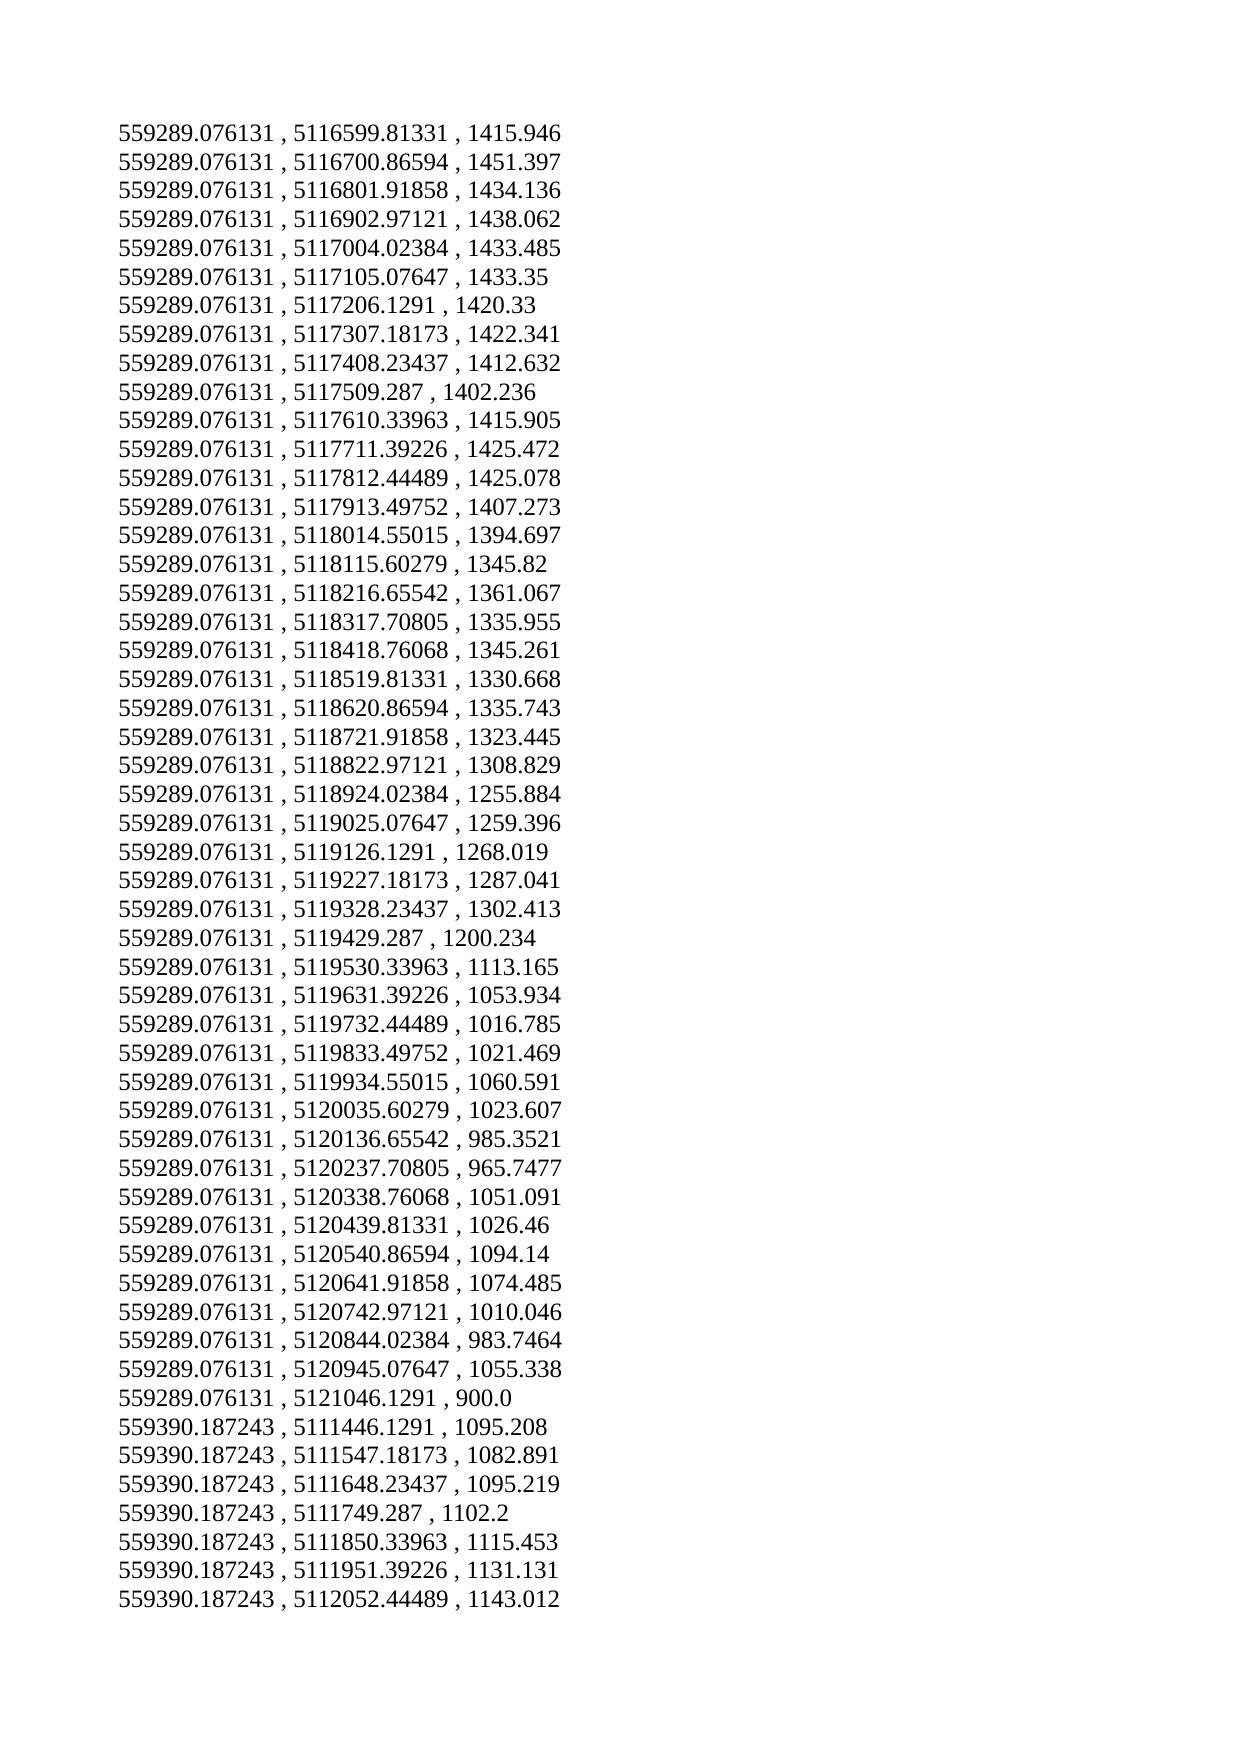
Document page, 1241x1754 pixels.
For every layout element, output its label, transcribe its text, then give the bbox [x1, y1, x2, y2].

text 559289.076131 , 5118014.55015 , 1394.697 [118, 521, 1122, 549]
text 559289.076131 , 5117105.07647 , 1433.35 [118, 262, 1122, 291]
text 559289.076131 , 5118519.81331 , 1330.668 [118, 664, 1122, 693]
text 559390.187243 , 5111749.287 , 1102.2 [118, 1498, 1122, 1527]
text 559289.076131 , 5116902.97121 , 1438.062 [118, 204, 1122, 233]
text 559289.076131 , 5120338.76068 , 1051.091 [118, 1182, 1122, 1211]
text 559289.076131 , 5119227.18173 , 1287.041 [118, 866, 1122, 894]
text 559289.076131 , 5118115.60279 , 1345.82 [118, 549, 1122, 578]
text 559289.076131 , 5121046.1291 , 900.0 [118, 1383, 1122, 1412]
text 559289.076131 , 5119328.23437 , 1302.413 [118, 894, 1122, 923]
text 559289.076131 , 5120439.81331 , 1026.46 [118, 1211, 1122, 1239]
text 559289.076131 , 5117408.23437 , 1412.632 [118, 348, 1122, 377]
text 559289.076131 , 5118216.65542 , 1361.067 [118, 578, 1122, 607]
text 559390.187243 , 5111547.18173 , 1082.891 [118, 1441, 1122, 1469]
text 559390.187243 , 5111951.39226 , 1131.131 [118, 1556, 1122, 1584]
text 559289.076131 , 5118924.02384 , 1255.884 [118, 779, 1122, 808]
text 559289.076131 , 5120136.65542 , 985.3521 [118, 1124, 1122, 1153]
text 559289.076131 , 5117509.287 , 1402.236 [118, 377, 1122, 406]
text 559289.076131 , 5117711.39226 , 1425.472 [118, 434, 1122, 463]
text 559289.076131 , 5119934.55015 , 1060.591 [118, 1067, 1122, 1096]
text 559289.076131 , 5118317.70805 , 1335.955 [118, 607, 1122, 636]
text 559390.187243 , 5111648.23437 , 1095.219 [118, 1469, 1122, 1498]
text 559289.076131 , 5120742.97121 , 1010.046 [118, 1297, 1122, 1326]
text 559289.076131 , 5116801.91858 , 1434.136 [118, 176, 1122, 204]
text 559289.076131 , 5118620.86594 , 1335.743 [118, 693, 1122, 722]
text 559289.076131 , 5116599.81331 , 1415.946 [118, 118, 1122, 147]
text 559289.076131 , 5119732.44489 , 1016.785 [118, 1009, 1122, 1038]
text 559289.076131 , 5120844.02384 , 983.7464 [118, 1326, 1122, 1354]
text 559289.076131 , 5120237.70805 , 965.7477 [118, 1153, 1122, 1182]
text 559289.076131 , 5117812.44489 , 1425.078 [118, 463, 1122, 492]
text 559390.187243 , 5111446.1291 , 1095.208 [118, 1412, 1122, 1441]
text 559289.076131 , 5119025.07647 , 1259.396 [118, 808, 1122, 837]
text 559289.076131 , 5118418.76068 , 1345.261 [118, 636, 1122, 664]
text 559390.187243 , 5112052.44489 , 1143.012 [118, 1584, 1122, 1613]
text 559289.076131 , 5120540.86594 , 1094.14 [118, 1239, 1122, 1268]
text 559289.076131 , 5117004.02384 , 1433.485 [118, 233, 1122, 262]
text 559289.076131 , 5120945.07647 , 1055.338 [118, 1354, 1122, 1383]
text 559289.076131 , 5119126.1291 , 1268.019 [118, 837, 1122, 866]
text 559289.076131 , 5119530.33963 , 1113.165 [118, 952, 1122, 981]
text 559289.076131 , 5119631.39226 , 1053.934 [118, 981, 1122, 1009]
text 559390.187243 , 5111850.33963 , 1115.453 [118, 1527, 1122, 1556]
text 559289.076131 , 5117206.1291 , 1420.33 [118, 291, 1122, 319]
text 559289.076131 , 5117913.49752 , 1407.273 [118, 492, 1122, 521]
text 559289.076131 , 5120035.60279 , 1023.607 [118, 1096, 1122, 1124]
text 559289.076131 , 5120641.91858 , 1074.485 [118, 1268, 1122, 1297]
text 559289.076131 , 5117307.18173 , 1422.341 [118, 319, 1122, 348]
text 559289.076131 , 5116700.86594 , 1451.397 [118, 147, 1122, 176]
text 559289.076131 , 5119833.49752 , 1021.469 [118, 1038, 1122, 1067]
text 559289.076131 , 5117610.33963 , 1415.905 [118, 406, 1122, 434]
text 559289.076131 , 5118822.97121 , 1308.829 [118, 751, 1122, 779]
text 559289.076131 , 5119429.287 , 1200.234 [118, 923, 1122, 952]
text 559289.076131 , 5118721.91858 , 1323.445 [118, 722, 1122, 751]
